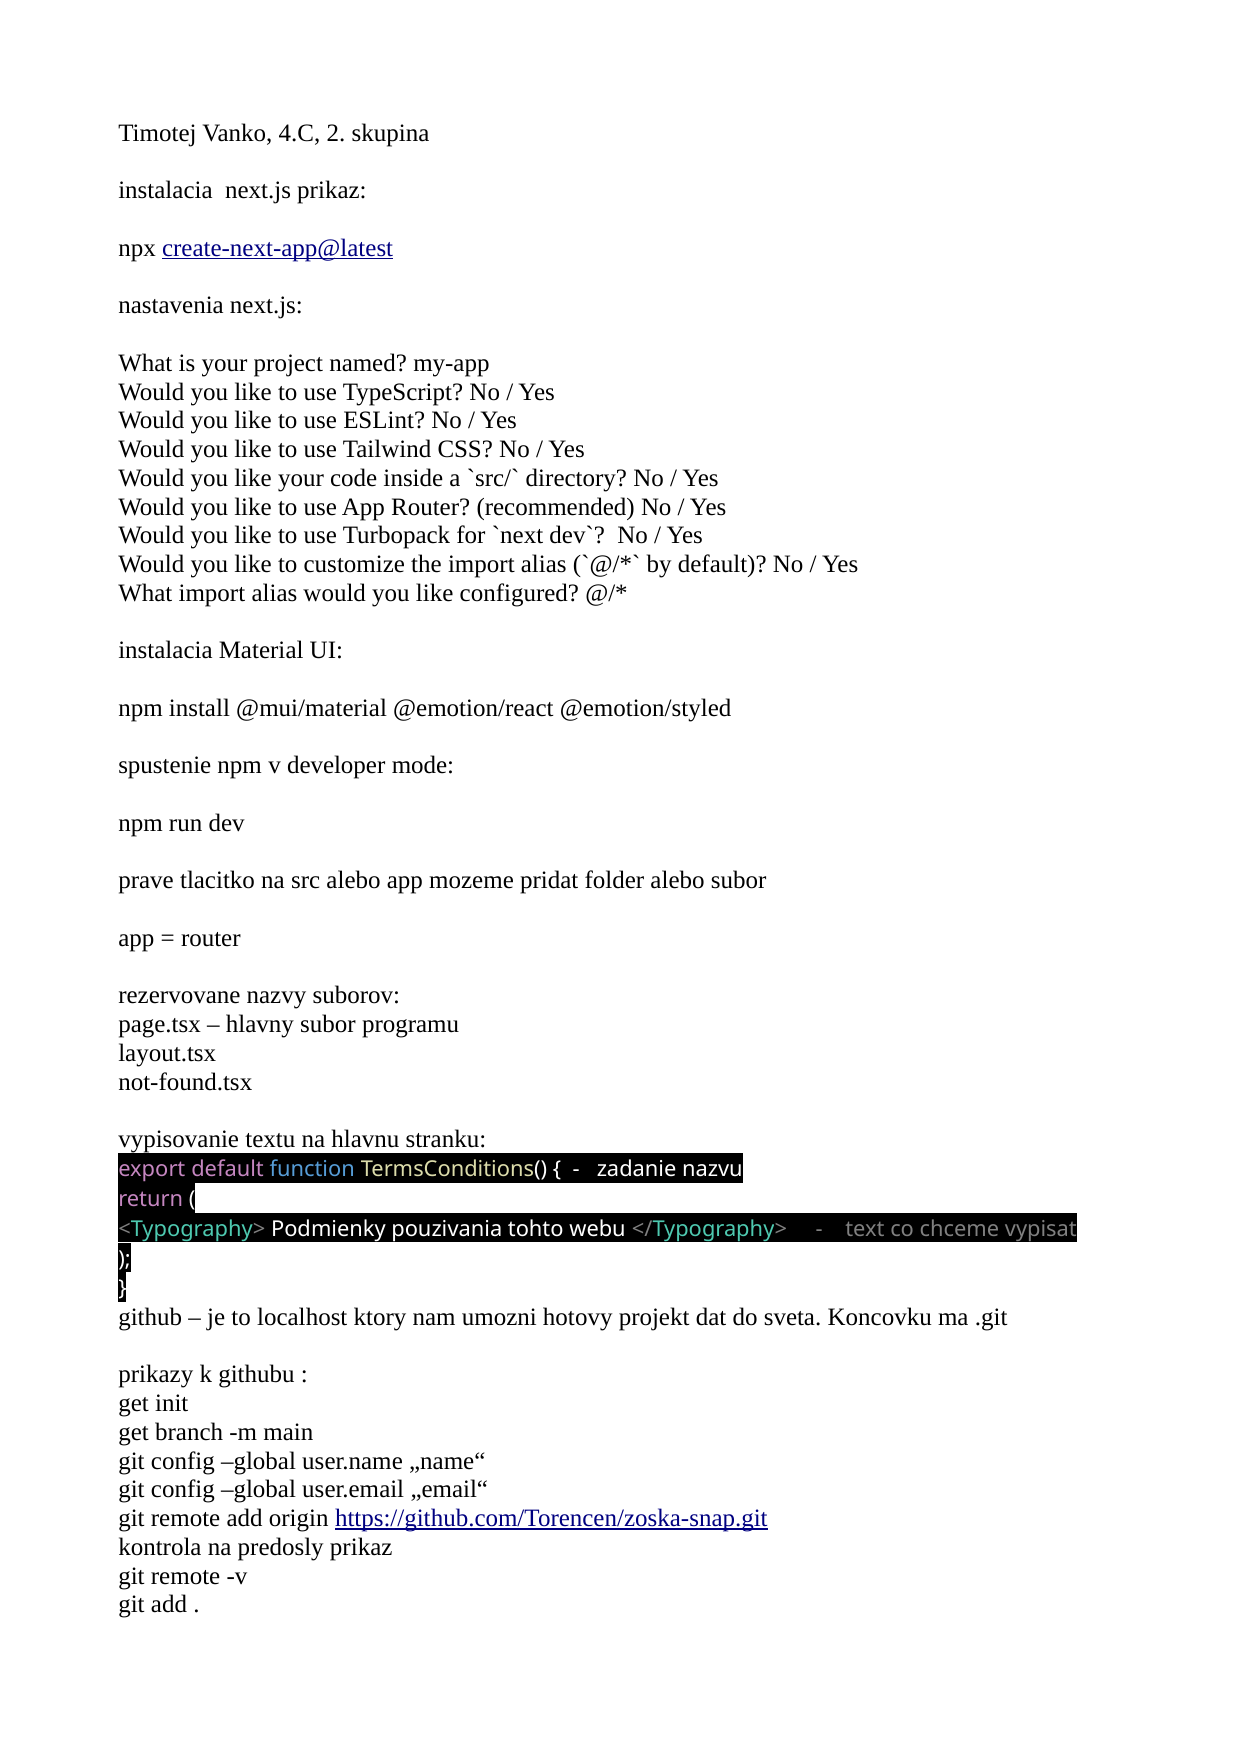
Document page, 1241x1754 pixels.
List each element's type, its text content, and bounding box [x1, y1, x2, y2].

text Would you like to use Tailwind CSS? No / Yes [118, 434, 1122, 463]
text ); [118, 1242, 1122, 1272]
text git add . [118, 1589, 1122, 1618]
text prave tlacitko na src alebo app mozeme pridat folder alebo subor [118, 866, 1122, 894]
text Would you like to use TypeScript? No / Yes [118, 377, 1122, 406]
text export default function TermsConditions() { - zadanie nazvu [118, 1153, 1122, 1183]
text prikazy k githubu : [118, 1359, 1122, 1388]
text kontrola na predosly prikaz [118, 1532, 1122, 1561]
text page.tsx – hlavny subor programu [118, 1009, 1122, 1038]
text return ( [118, 1183, 1122, 1213]
text Timotej Vanko, 4.C, 2. skupina [118, 118, 1122, 147]
text Would you like to use App Router? (recommended) No / Yes [118, 492, 1122, 521]
text Would you like to use ESLint? No / Yes [118, 406, 1122, 434]
text } [118, 1272, 1122, 1302]
text github – je to localhost ktory nam umozni hotovy projekt dat do sveta. Koncovku ma .git [118, 1302, 1122, 1331]
text spustenie npm v developer mode: [118, 751, 1122, 779]
text Would you like your code inside a `src/` directory? No / Yes [118, 463, 1122, 492]
text git remote add origin https://github.com/Torencen/zoska-snap.git [118, 1503, 1122, 1532]
text What is your project named? my-app [118, 348, 1122, 377]
text npx create-next-app@latest [118, 233, 1122, 262]
text What import alias would you like configured? @/* [118, 578, 1122, 607]
text app = router [118, 923, 1122, 952]
text npm run dev [118, 808, 1122, 837]
text layout.tsx [118, 1038, 1122, 1067]
text get branch -m main [118, 1417, 1122, 1446]
text Would you like to customize the import alias (`@/*` by default)? No / Yes [118, 549, 1122, 578]
text instalacia Material UI: [118, 636, 1122, 664]
text instalacia next.js prikaz: [118, 176, 1122, 204]
text Would you like to use Turbopack for `next dev`? No / Yes [118, 521, 1122, 549]
text rezervovane nazvy suborov: [118, 981, 1122, 1009]
text not-found.tsx [118, 1067, 1122, 1096]
text <Typography> Podmienky pouzivania tohto webu </Typography> - text co chceme vypisat [118, 1213, 1122, 1242]
text git remote -v [118, 1561, 1122, 1589]
text nastavenia next.js: [118, 291, 1122, 319]
text vypisovanie textu na hlavnu stranku: [118, 1124, 1122, 1153]
text git config –global user.name „name“ [118, 1446, 1122, 1474]
text git config –global user.email „email“ [118, 1474, 1122, 1503]
text npm install @mui/material @emotion/react @emotion/styled [118, 693, 1122, 722]
text get init [118, 1388, 1122, 1417]
